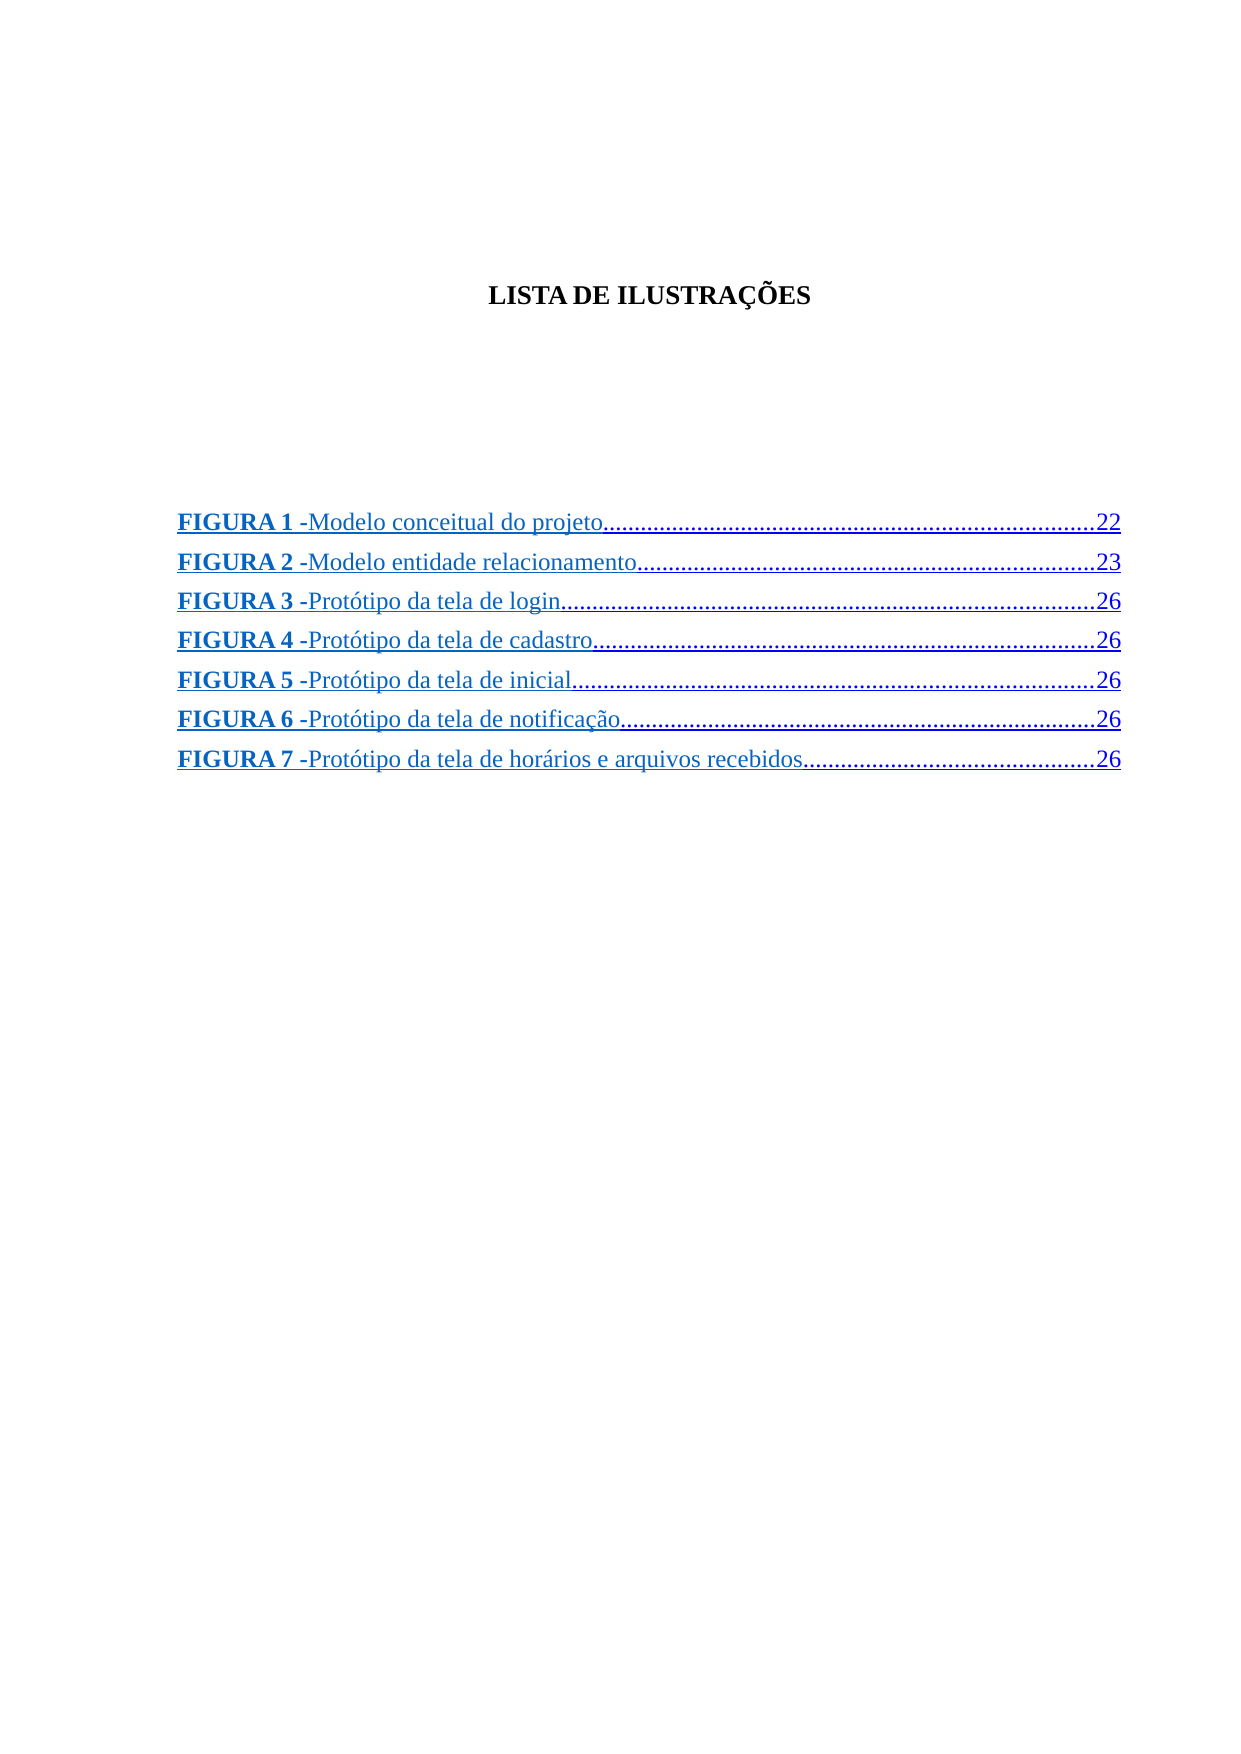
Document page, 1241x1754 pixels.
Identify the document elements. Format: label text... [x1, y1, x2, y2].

text FIGURA 2 -Modelo entidade relacionamento 23 [177, 547, 1122, 575]
text FIGURA 6 - Protótipo da tela de notificação 26 [177, 704, 1122, 733]
text Lista de Ilustrações [177, 279, 1122, 310]
text FIGURA 5 - Protótipo da tela de inicial 26 [177, 665, 1122, 694]
text FIGURA 3 - Protótipo da tela de login 26 [177, 586, 1122, 615]
text FIGURA 1 - Modelo conceitual do projeto 22 [177, 507, 1122, 536]
text FIGURA 4 - Protótipo da tela de cadastro 26 [177, 625, 1122, 654]
text FIGURA 7 - Protótipo da tela de horários e arquivos recebidos 26 [177, 744, 1122, 773]
